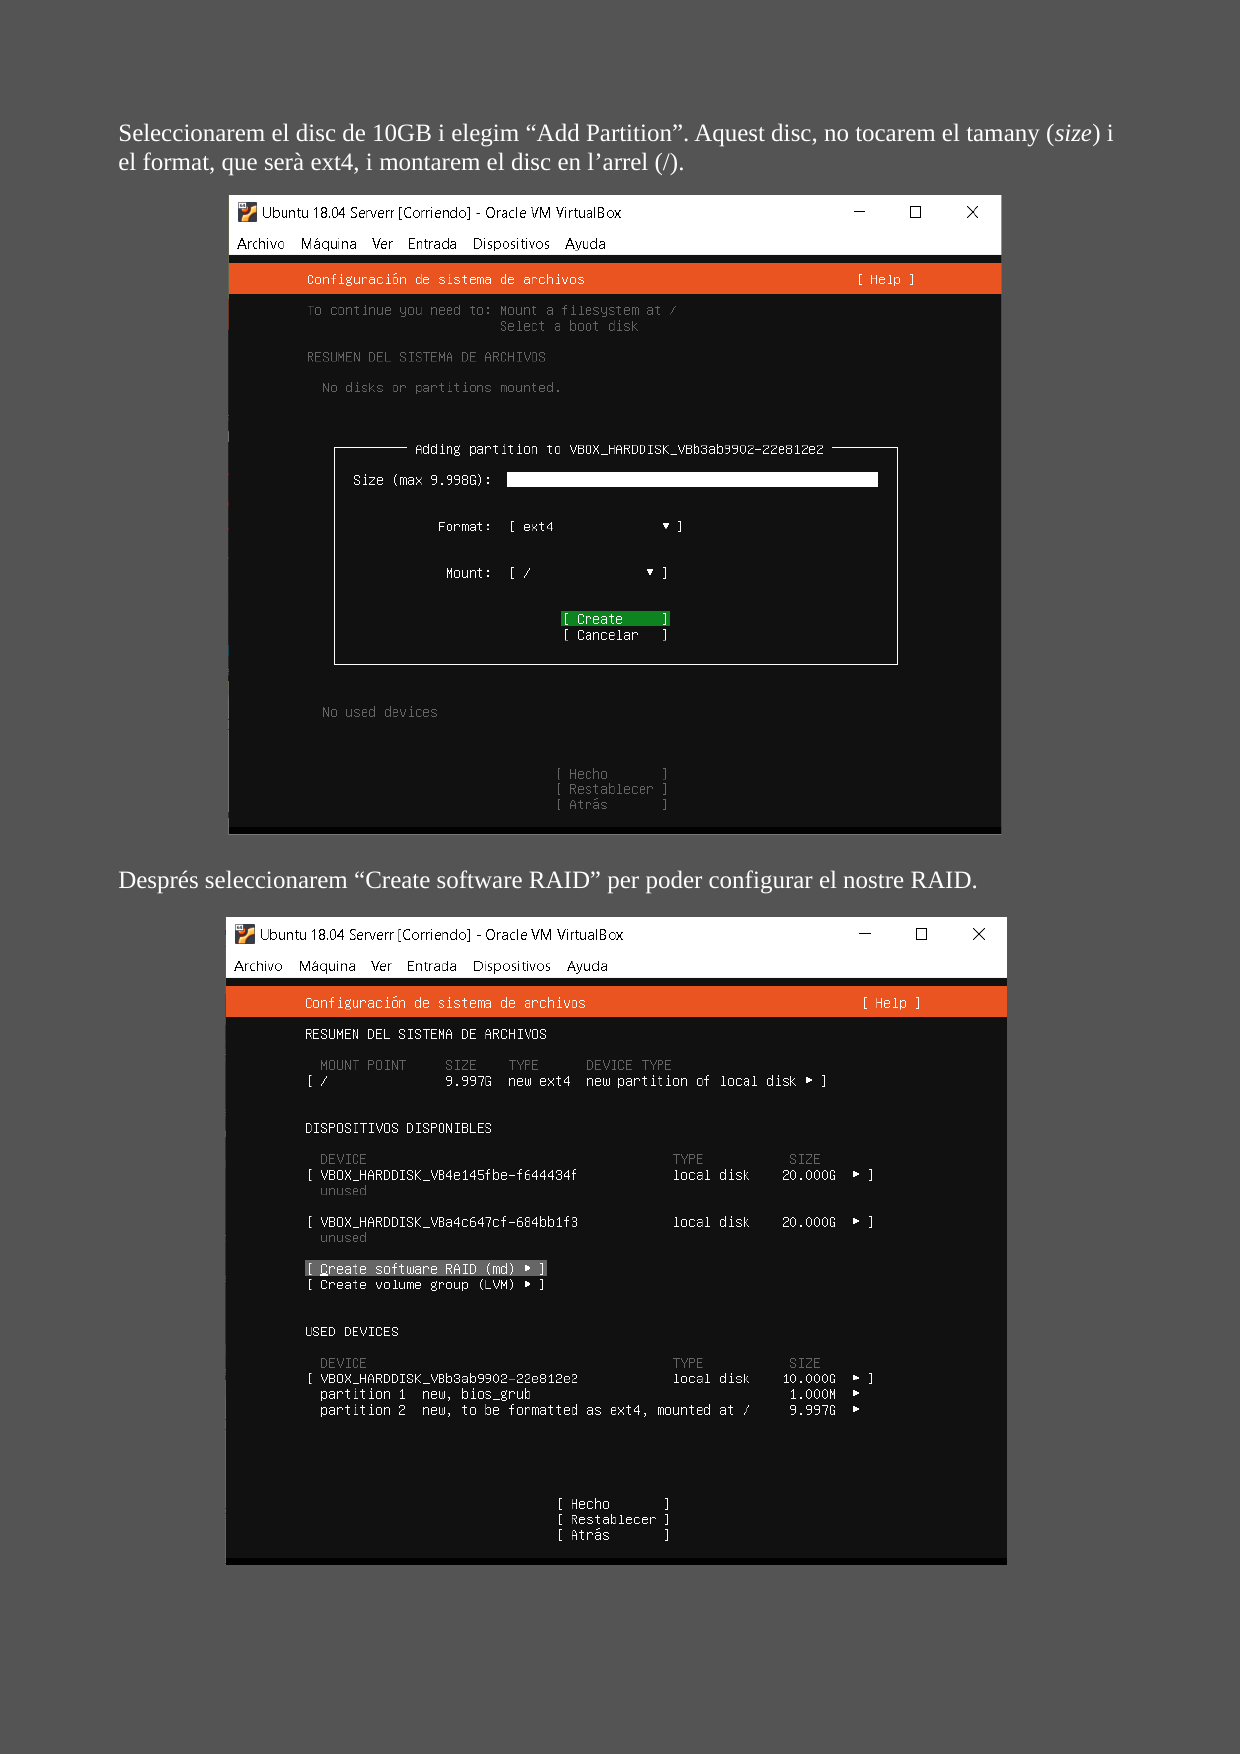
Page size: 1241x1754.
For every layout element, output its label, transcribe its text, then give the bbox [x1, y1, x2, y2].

text Seleccionarem el disc de 10GB i elegim “Add Partition”. Aquest disc, no tocarem el tamany (size) i el format, que serà ext4, i montarem el disc en l’arrel (/). [118, 118, 1122, 176]
picture [225, 917, 1007, 1565]
picture [228, 195, 1002, 835]
text Després seleccionarem “Create software RAID” per poder configurar el nostre RAID. [118, 866, 1122, 894]
